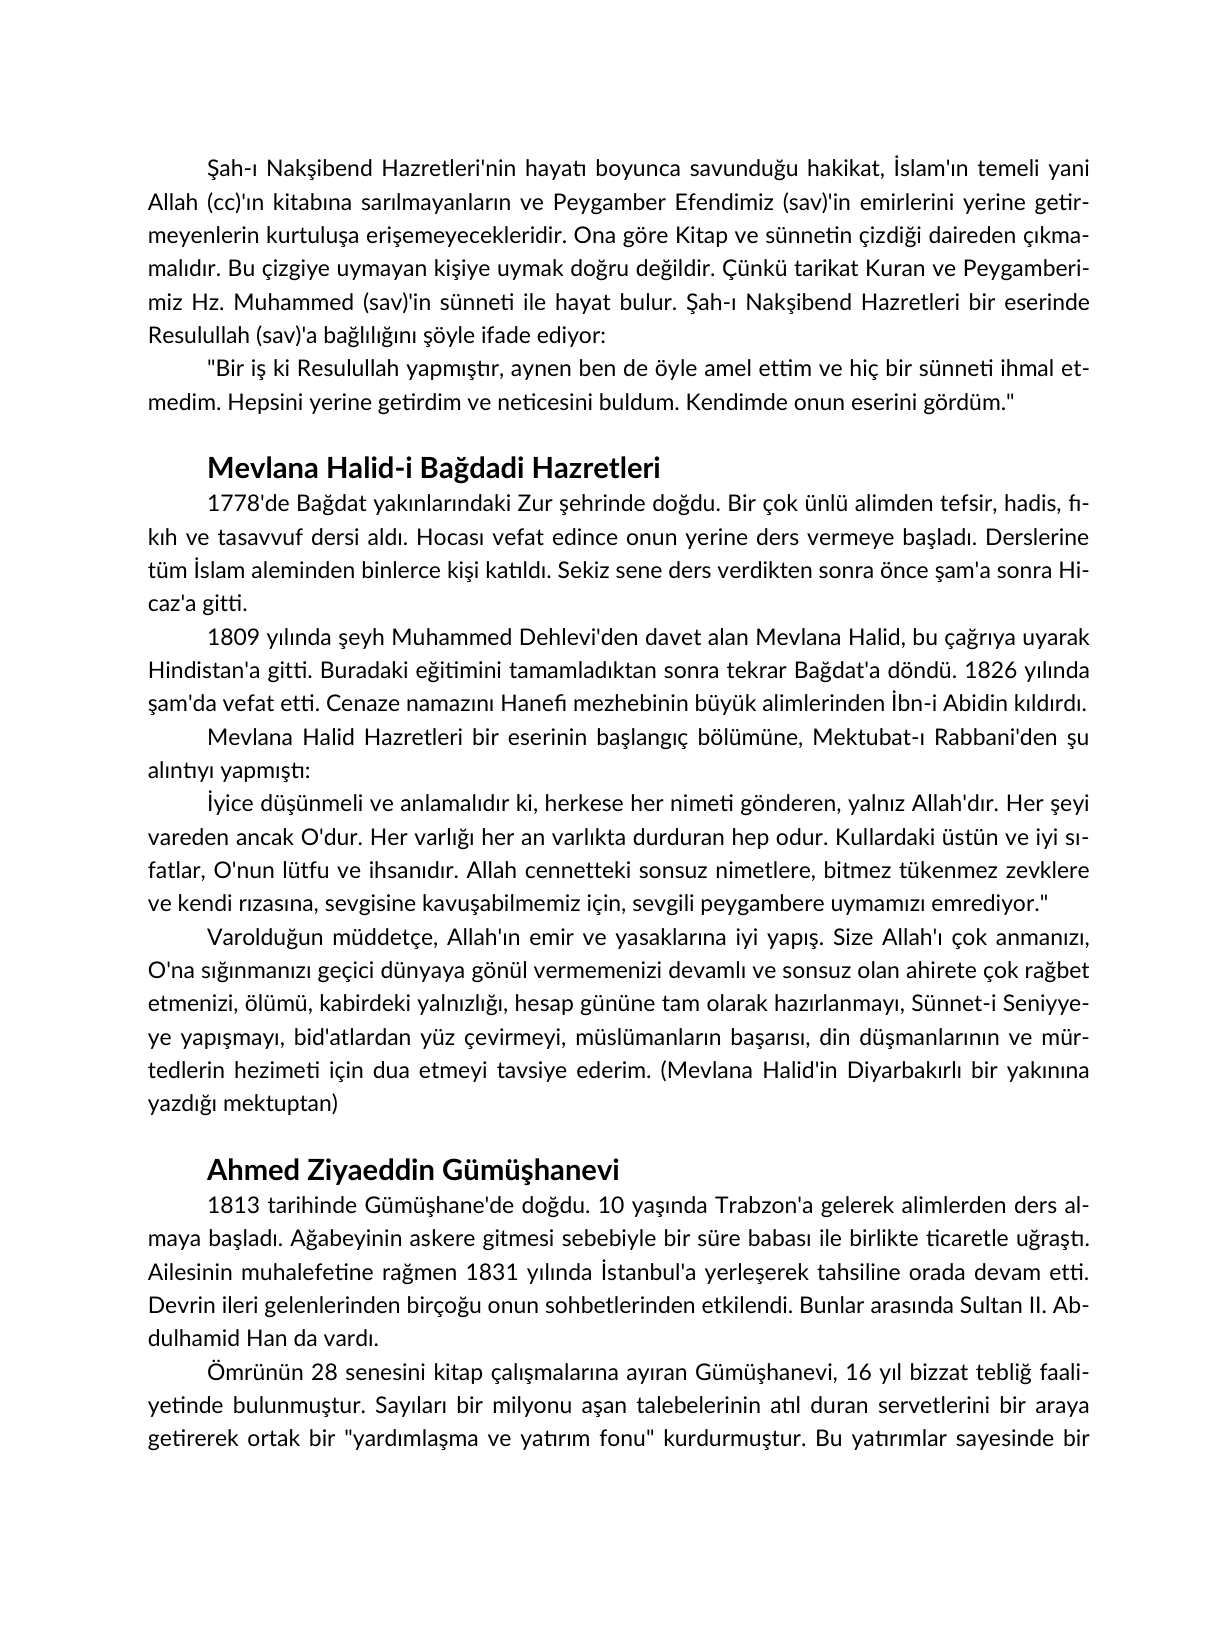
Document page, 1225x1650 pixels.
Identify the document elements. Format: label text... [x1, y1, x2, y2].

text Ah­med Zi­ya­ed­din Gü­müş­ha­ne­vi [148, 1152, 1090, 1187]
text 1813 ta­ri­hin­de Gü­müş­ha­ne'de doğ­du. 10 ya­şın­da Trab­zon'a ge­le­rek alim­ler­den ders al­ma­ya baş­la­dı. Ağa­be­yi­nin as­ke­re git­me­si se­be­biy­le bir sü­re ba­ba­sı ile bir­lik­te ti­ca­ret­le uğ­raş­tı. Ai­le­si­nin mu­ha­le­fe­ti­ne rağ­men 1831 yı­lın­da İs­tan­bul'a yer­le­şe­rek tah­si­li­ne ora­da de­vam et­ti. Dev­rin ile­ri ge­le­nle­rin­den bir­ço­ğu onun soh­bet­le­rin­den et­ki­len­di. Bun­lar ara­sın­da Sul­tan II. Ab­dul­ha­mid Han da var­dı. [148, 1187, 1090, 1353]
text İyi­ce dü­şün­me­li ve an­la­ma­lı­dır ki, her­ke­se her ni­me­ti gön­de­ren, yal­nız Al­lah'dır. Her şe­yi va­re­den an­cak O'dur. Her var­lı­ğı her an var­lık­ta dur­du­ran hep odur. Kul­lar­da­ki üs­tün ve iyi sı­fat­lar, O'nun lüt­fu ve ih­sa­nı­dır. Al­lah cen­net­te­ki son­suz ni­met­le­re, bit­mez tü­ken­mez zevk­le­re ve ken­di rı­za­sı­na, sev­gi­si­ne ka­vu­şa­bil­me­miz için, sev­gi­li pey­gam­be­re uy­ma­mı­zı em­re­di­yor." [148, 785, 1090, 918]
text Mev­la­na Ha­lid Haz­ret­le­ri bir ese­ri­nin baş­lan­gıç bö­lü­mü­ne, Mek­tu­bat-ı Rab­ba­ni'den şu alın­tı­yı yap­mış­tı: [148, 718, 1090, 785]
text Öm­rü­nün 28 se­ne­si­ni ki­tap ça­lış­ma­la­rı­na ayı­ran Gü­müş­ha­ne­vi, 16 yıl biz­zat teb­liğ fa­ali­ye­tin­de bu­lun­muş­tur. Sa­yı­la­rı bir mil­yo­nu aşan ta­le­be­le­ri­nin atıl du­ran ser­vet­le­ri­ni bir ara­ya ge­ti­re­rek or­tak bir "yar­dım­laş­ma ve ya­tı­rım fo­nu" kur­dur­muş­tur. Bu ya­tı­rım­lar sa­ye­sin­de bir [148, 1353, 1090, 1453]
text 1809 yı­lın­da şeyh Mu­ham­med Deh­le­vi'den da­vet alan Mev­la­na Ha­lid, bu çağ­rı­ya uya­rak Hin­dis­tan'a git­ti. Bu­ra­da­ki eği­ti­mi­ni ta­mam­la­dık­tan son­ra tek­rar Bağ­dat'a dön­dü. 1826 yı­lın­da şam'da ve­fat et­ti. Ce­na­ze na­ma­zı­nı Ha­ne­fi mez­he­bi­nin bü­yük alim­le­rin­den İbn-i Abi­din kıl­dır­dı. [148, 618, 1090, 718]
text Va­rol­du­ğun müd­det­çe, Al­lah'ın emir ve ya­sak­la­rı­na iyi ya­pış. Si­ze Al­lah'ı çok an­ma­nı­zı, O'na sı­ğın­ma­nı­zı ge­çi­ci dün­ya­ya gö­nül ver­me­me­ni­zi de­vam­lı ve son­suz olan ahi­re­te çok rağ­bet et­me­ni­zi, ölü­mü, ka­bir­de­ki yal­nız­lı­ğı, he­sap gü­nü­ne tam ola­rak ha­zır­lan­ma­yı, Sün­net-i Se­niy­ye­ye ya­pış­ma­yı, bid'at­lar­dan yüz çe­vir­me­yi, müs­lü­man­la­rın ba­şa­rı­sı, din düş­man­la­rı­nın ve mür­ted­le­rin he­zi­me­ti için dua et­me­yi tav­si­ye ede­rim. (Mev­la­na Ha­lid'in Di­yar­ba­kır­lı bir ya­kı­nı­na yaz­dı­ğı mek­tup­tan) [148, 918, 1090, 1118]
text Mev­la­na Ha­lid-i Bağ­da­di Haz­ret­le­ri [148, 450, 1090, 485]
text 1778'de Bağ­dat ya­kın­la­rın­da­ki Zur şeh­rin­de doğ­du. Bir çok ün­lü alim­den tef­sir, ha­dis, fı­kıh ve ta­sav­vuf der­si al­dı. Ho­ca­sı ve­fat edin­ce onun ye­ri­ne ders ver­me­ye baş­la­dı. Ders­le­ri­ne tüm İs­lam ale­min­den bin­ler­ce ki­şi ka­tıl­dı. Se­kiz se­ne ders ver­dik­ten son­ra ön­ce şam'a son­ra Hi­caz'a git­ti. [148, 485, 1090, 618]
text Şah-ı Nak­şi­ben­d Haz­ret­le­ri'nin ha­ya­tı bo­yun­ca sa­vun­du­ğu ha­ki­kat, İs­lam'ın te­me­li ya­ni Al­lah (cc)'ın ki­ta­bı­na sa­rıl­ma­yan­la­rın ve Pey­gam­ber Efen­di­miz (sav)'in emir­le­ri­ni ye­ri­ne ge­tir­me­yen­le­rin kur­tu­lu­şa eri­şe­me­ye­cek­le­ri­dir. Ona gö­re Ki­tap ve sünnetin çiz­di­ği da­ire­den çık­ma­ma­lı­dır. Bu çiz­gi­ye uy­ma­yan ki­şi­ye uy­mak doğ­ru de­ğil­dir. Çün­kü ta­ri­kat Ku­ran ve Pey­gam­be­ri­miz Hz. Mu­ham­med (sav)'in sünneti ile ha­yat bu­lur. Şah-ı Nak­şi­ben­d Haz­ret­le­ri bir ese­rin­de Re­su­lul­lah (sav)'a bağ­lı­lı­ğı­nı şöy­le ifa­de edi­yor: [148, 150, 1090, 350]
text "Bir iş ki Re­su­lul­lah yap­mış­tır, ay­nen ben de öy­le amel et­tim ve hiç bir sün­ne­ti ih­mal et­me­dim. Hep­si­ni ye­ri­ne ge­tir­dim ve ne­ti­ce­si­ni bul­dum. Ken­dim­de onun ese­ri­ni gör­düm." [148, 350, 1090, 417]
